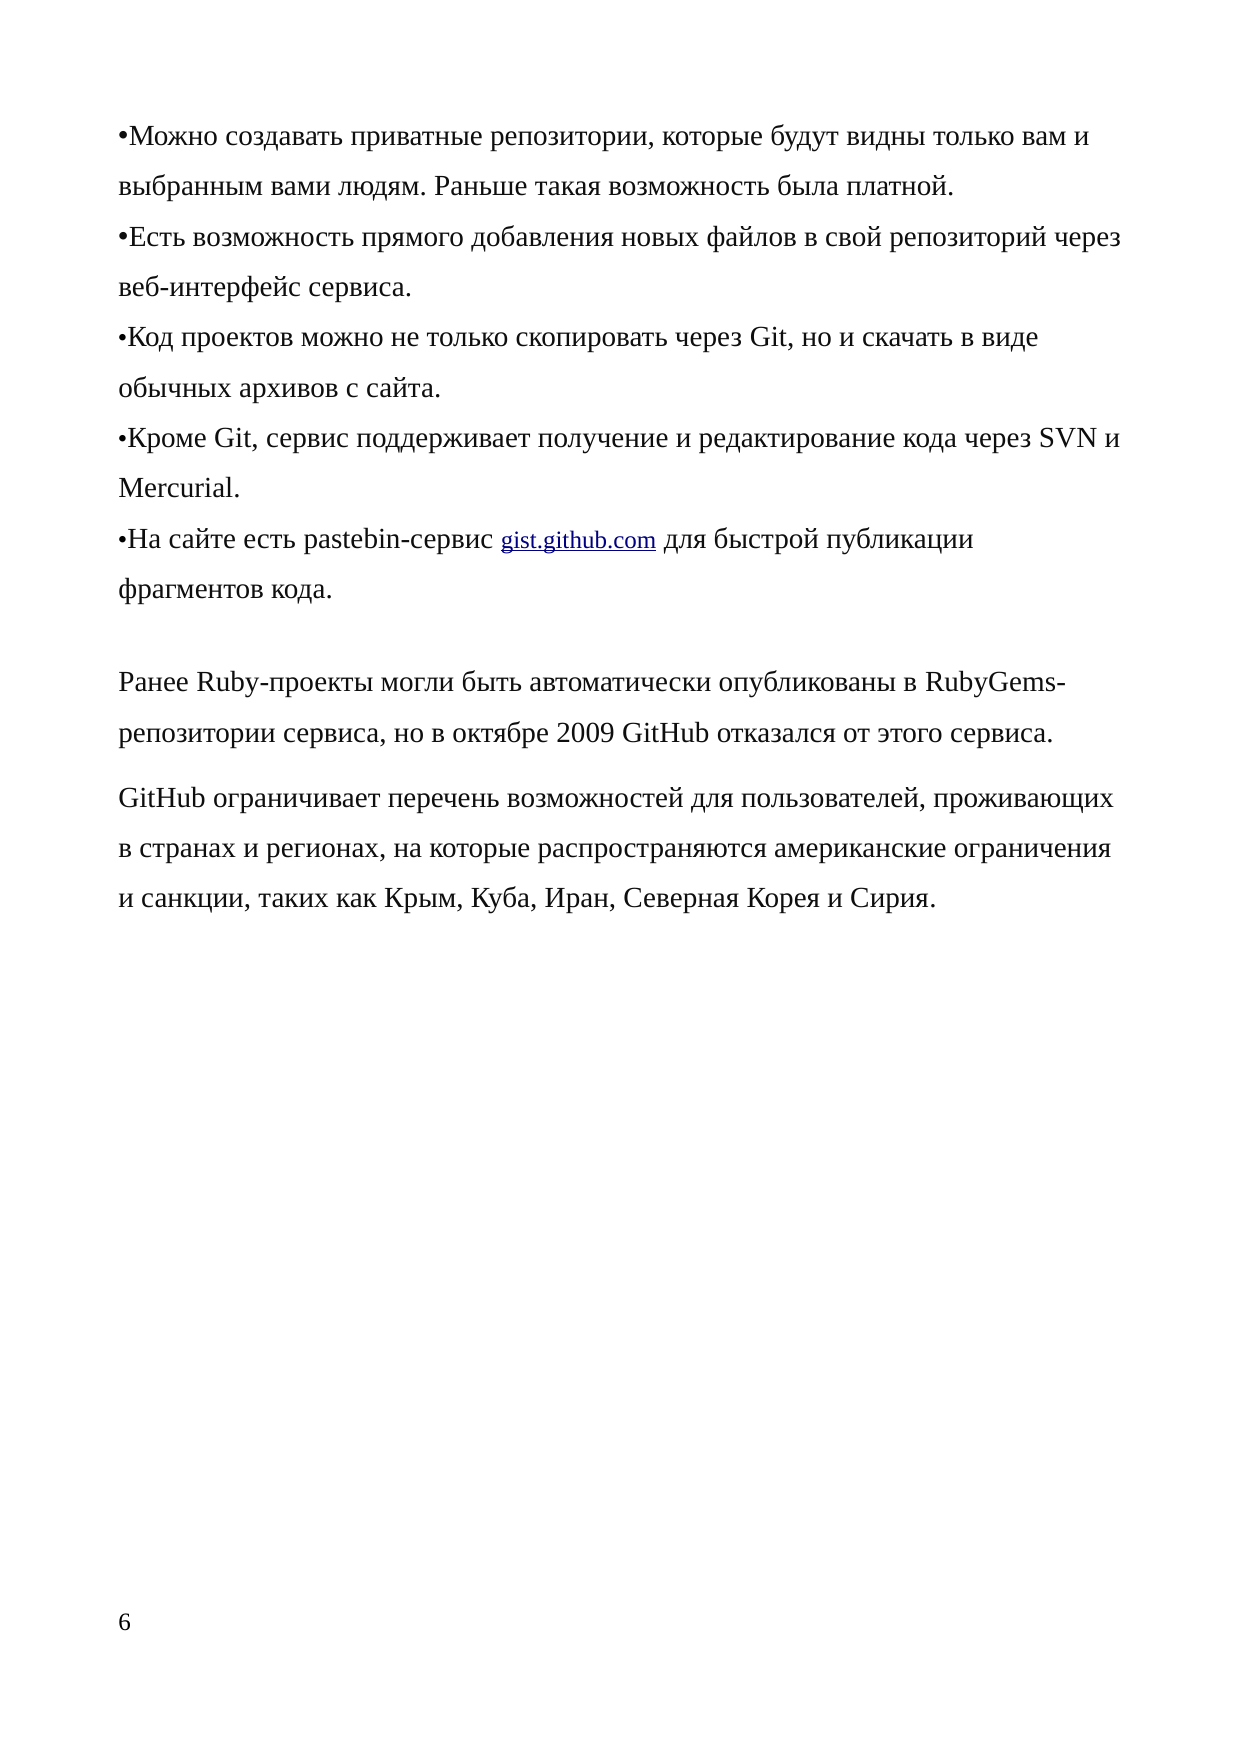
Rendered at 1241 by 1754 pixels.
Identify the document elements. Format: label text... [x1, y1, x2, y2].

list Код проектов можно не только скопировать через Git, но и скачать в виде обычных архивов с сайта. [118, 319, 1122, 403]
list На сайте есть pastebin-сервис gist.github.com для быстрой публикации фрагментов кода. [118, 521, 1122, 605]
list Кроме Git, сервис поддерживает получение и редактирование кода через SVN и Mercurial. [118, 420, 1122, 504]
text GitHub ограничивает перечень возможностей для пользователей, проживающих в странах и регионах, на которые распространяются американские ограничения и санкции, таких как Крым, Куба, Иран, Северная Корея и Сирия. [118, 780, 1122, 914]
list Можно создавать приватные репозитории, которые будут видны только вам и выбранным вами людям. Раньше такая возможность была платной. [118, 118, 1122, 202]
list Есть возможность прямого добавления новых файлов в свой репозиторий через веб-интерфейс сервиса. [118, 219, 1122, 303]
text Ранее Ruby-проекты могли быть автоматически опубликованы в RubyGems-репозитории сервиса, но в октябре 2009 GitHub отказался от этого сервиса. [118, 664, 1122, 748]
